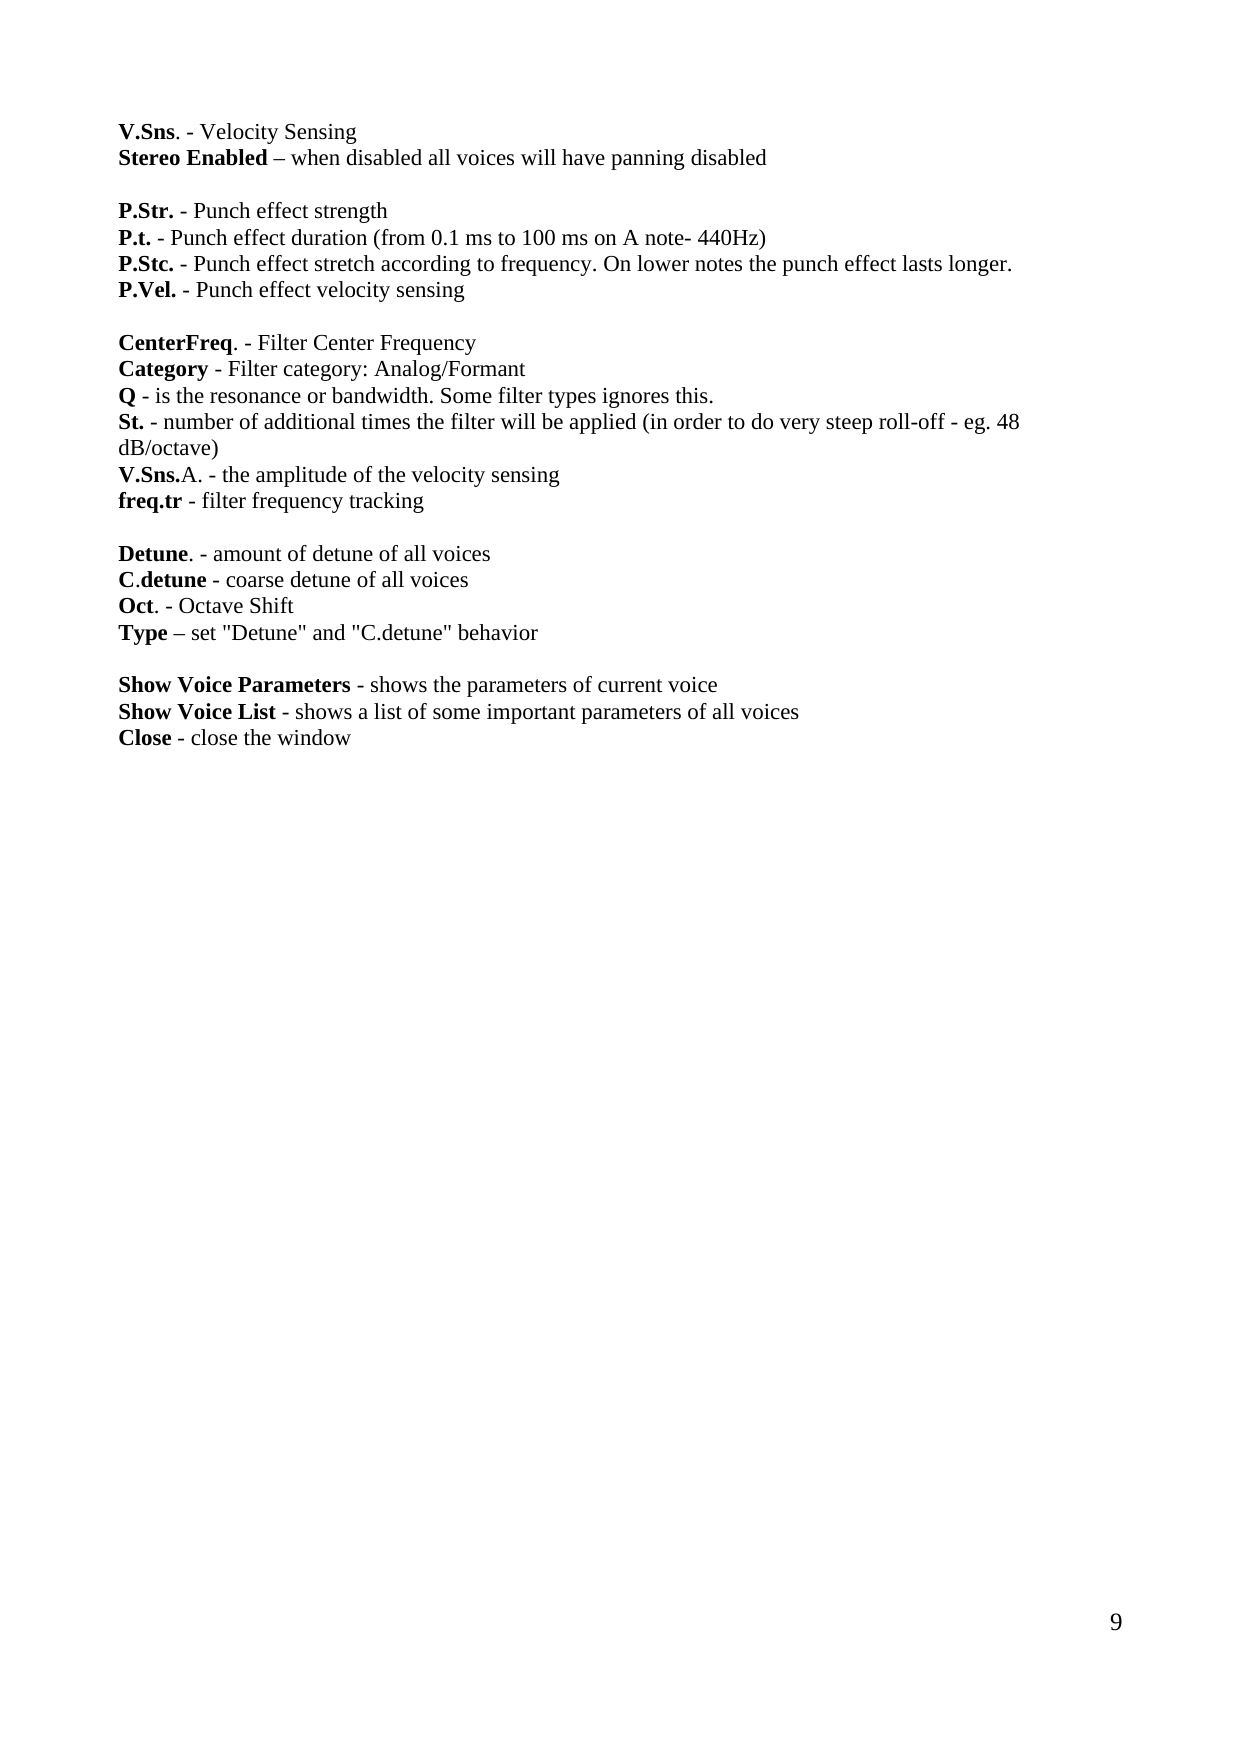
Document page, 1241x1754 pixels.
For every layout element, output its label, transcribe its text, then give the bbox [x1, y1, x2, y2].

text V.Sns. - Velocity Sensing Stereo Enabled – when disabled all voices will have panning disabled [118, 118, 1122, 171]
text V.Sns.A. - the amplitude of the velocity sensing freq.tr - filter frequency tracking [118, 461, 1122, 513]
text Show Voice Parameters - shows the parameters of current voice Show Voice List - shows a list of some important parameters of all voices Close - close the window [118, 672, 1122, 751]
text Detune. - amount of detune of all voices C.detune - coarse detune of all voices Oct. - Octave Shift Type – set "Detune" and "C.detune" behavior [118, 540, 1122, 645]
text P.Str. - Punch effect strength P.t. - Punch effect duration (from 0.1 ms to 100 ms on A note- 440Hz) P.Stc. - Punch effect stretch according to frequency. On lower notes the punch effect lasts longer. P.Vel. - Punch effect velocity sensing [118, 197, 1122, 303]
text CenterFreq. - Filter Center Frequency Category - Filter category: Analog/Formant Q - is the resonance or bandwidth. Some filter types ignores this. St. - number of additional times the filter will be applied (in order to do very steep roll-off - eg. 48 dB/octave) [118, 329, 1122, 461]
